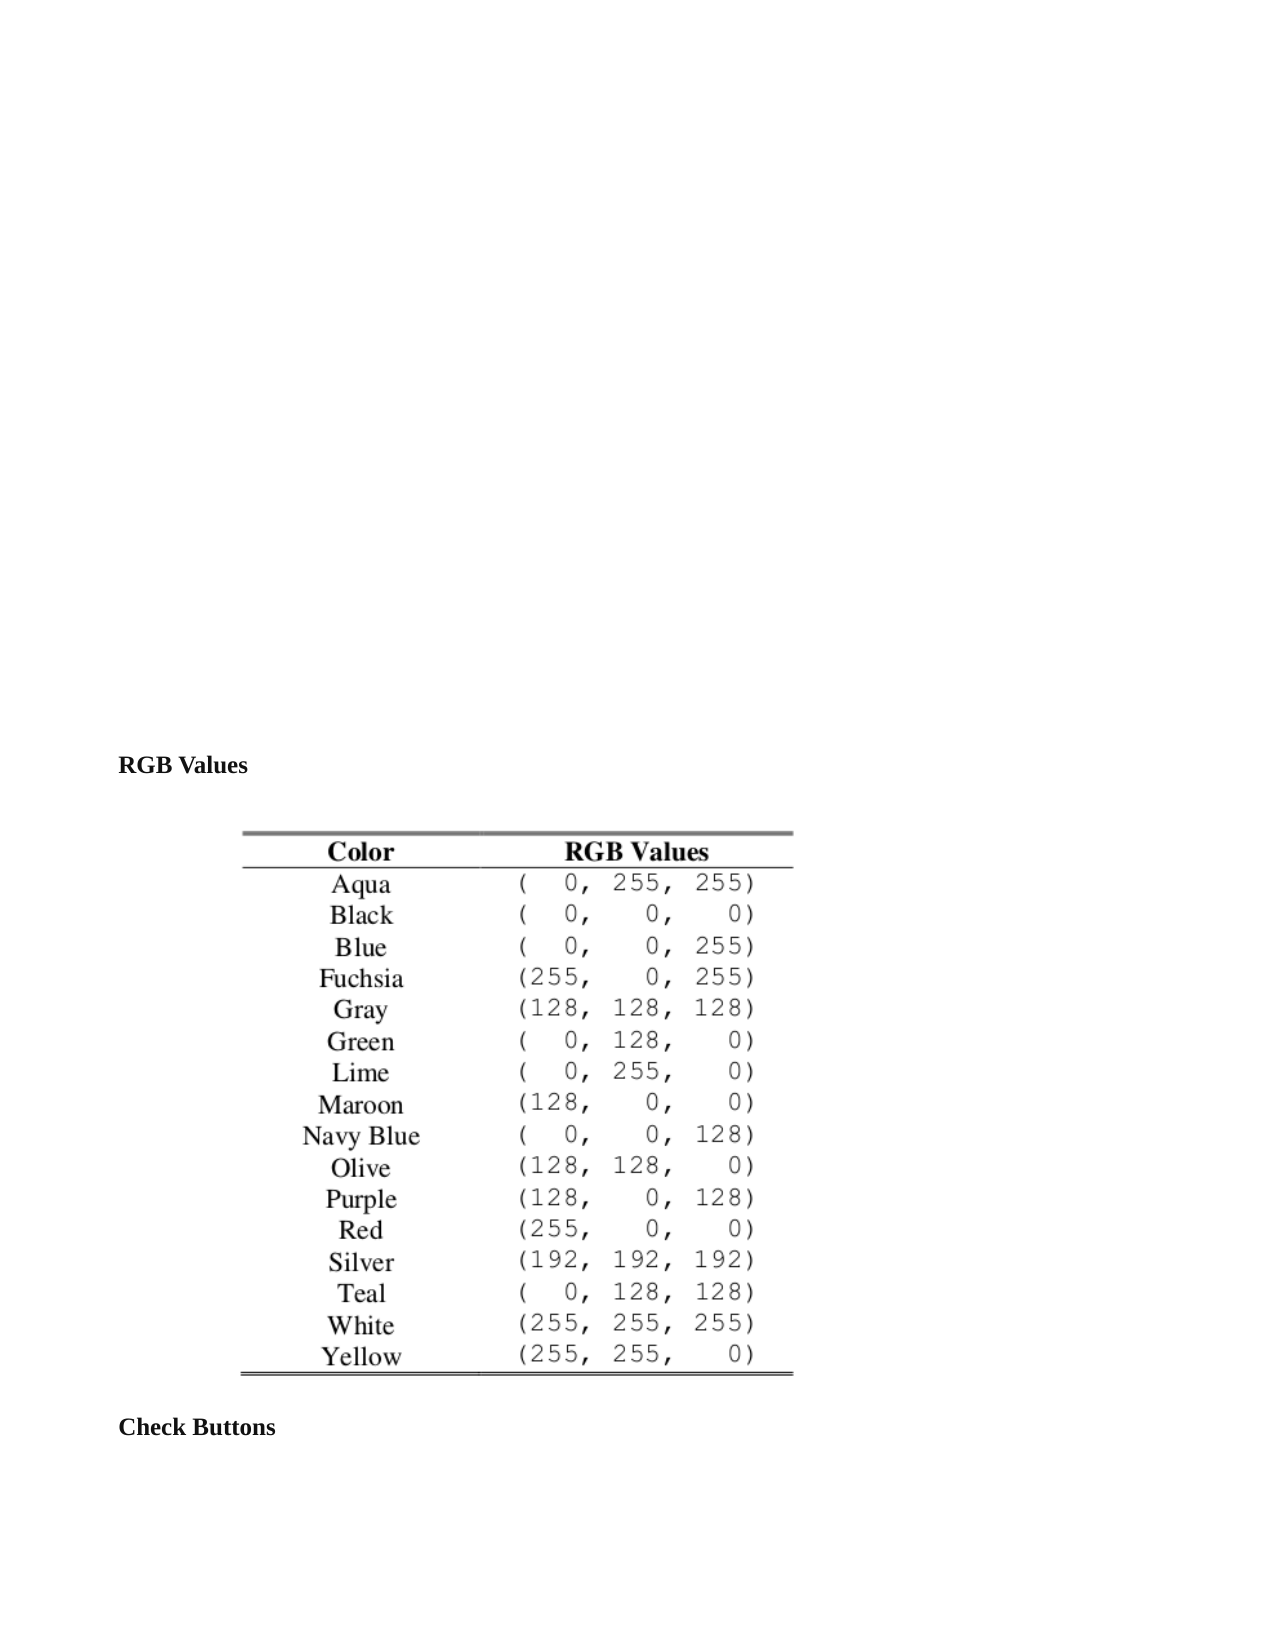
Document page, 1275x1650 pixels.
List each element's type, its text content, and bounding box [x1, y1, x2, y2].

text RGB Values [118, 751, 1157, 779]
text Check Buttons [118, 1412, 1157, 1441]
